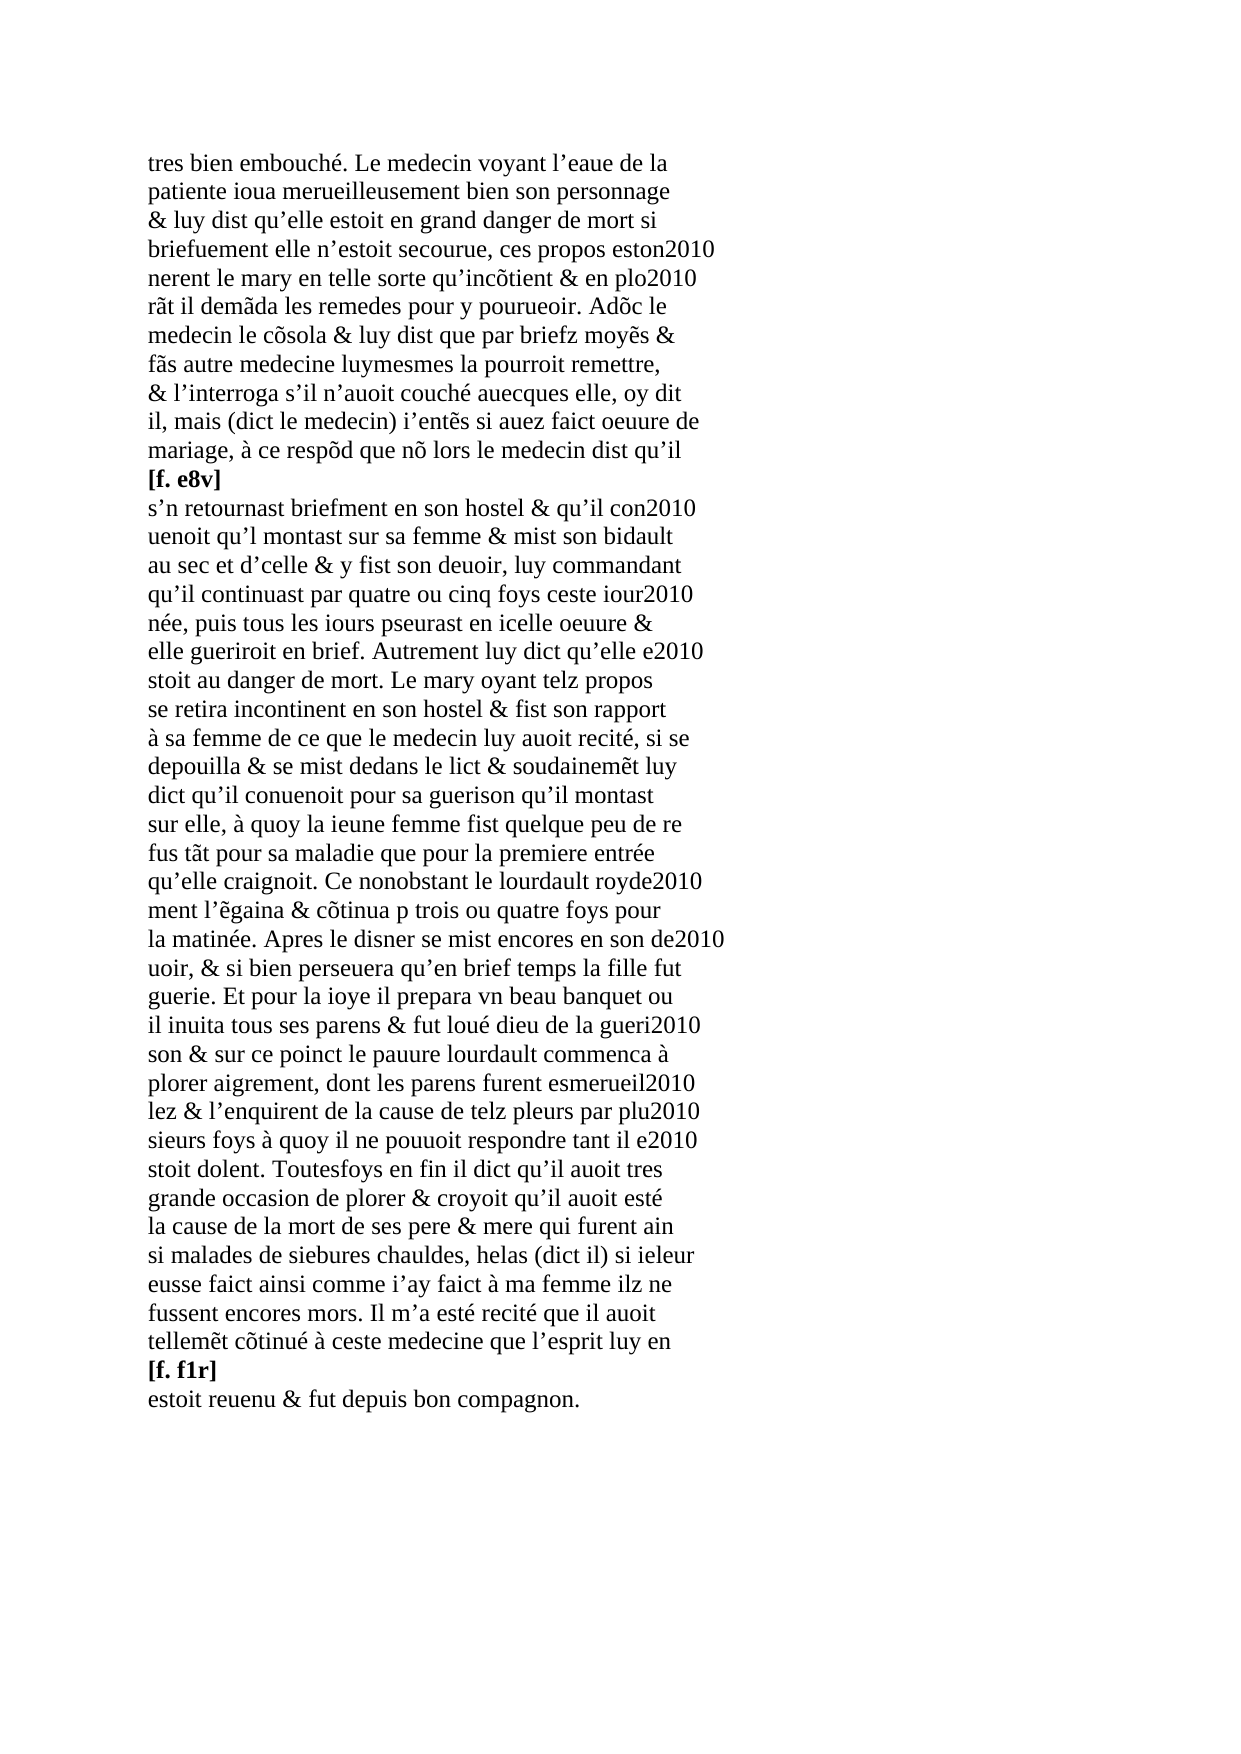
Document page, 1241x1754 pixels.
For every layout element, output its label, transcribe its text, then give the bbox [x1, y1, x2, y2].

text tres bien embouché. Le medecin voyant l’eaue de la patiente ioua merueilleusement bien son personnage & luy dist qu’elle estoit en grand danger de mort si briefuement elle n’estoit secourue, ces propos eston2010 nerent le mary en telle sorte qu’incõtient & en plo2010 rãt il demãda les remedes pour y pourueoir. Adõc le medecin le cõsola & luy dist que par briefz moyẽs & fãs autre medecine luymesmes la pourroit remettre, & l’interroga s’il n’auoit couché auecques elle, oy dit il, mais (dict le medecin) i’entẽs si auez faict oeuure de mariage, à ce respõd que nõ lors le medecin dist qu’il [f. e8v] s’n retournast briefment en son hostel & qu’il con2010 uenoit qu’l montast sur sa femme & mist son bidault au sec et d’celle & y fist son deuoir, luy commandant qu’il continuast par quatre ou cinq foys ceste iour2010 née, puis tous les iours pseurast en icelle oeuure & elle gueriroit en brief. Autrement luy dict qu’elle e2010 stoit au danger de mort. Le mary oyant telz propos se retira incontinent en son hostel & fist son rapport à sa femme de ce que le medecin luy auoit recité, si se depouilla & se mist dedans le lict & soudainemẽt luy dict qu’il conuenoit pour sa guerison qu’il montast sur elle, à quoy la ieune femme fist quelque peu de re fus tãt pour sa maladie que pour la premiere entrée qu’elle craignoit. Ce nonobstant le lourdault royde2010 ment l’ẽgaina & cõtinua p trois ou quatre foys pour la matinée. Apres le disner se mist encores en son de2010 uoir, & si bien perseuera qu’en brief temps la fille fut guerie. Et pour la ioye il prepara vn beau banquet ou il inuita tous ses parens & fut loué dieu de la gueri2010 son & sur ce poinct le pauure lourdault commenca à plorer aigrement, dont les parens furent esmerueil2010 lez & l’enquirent de la cause de telz pleurs par plu2010 sieurs foys à quoy il ne pouuoit respondre tant il e2010 stoit dolent. Toutesfoys en fin il dict qu’il auoit tres grande occasion de plorer & croyoit qu’il auoit esté la cause de la mort de ses pere & mere qui furent ain si malades de siebures chauldes, helas (dict il) si ieleur eusse faict ainsi comme i’ay faict à ma femme ilz ne fussent encores mors. Il m’a esté recité que il auoit tellemẽt cõtinué à ceste medecine que l’esprit luy en [f. f1r] estoit reuenu & fut depuis bon compagnon. [148, 148, 1093, 1413]
